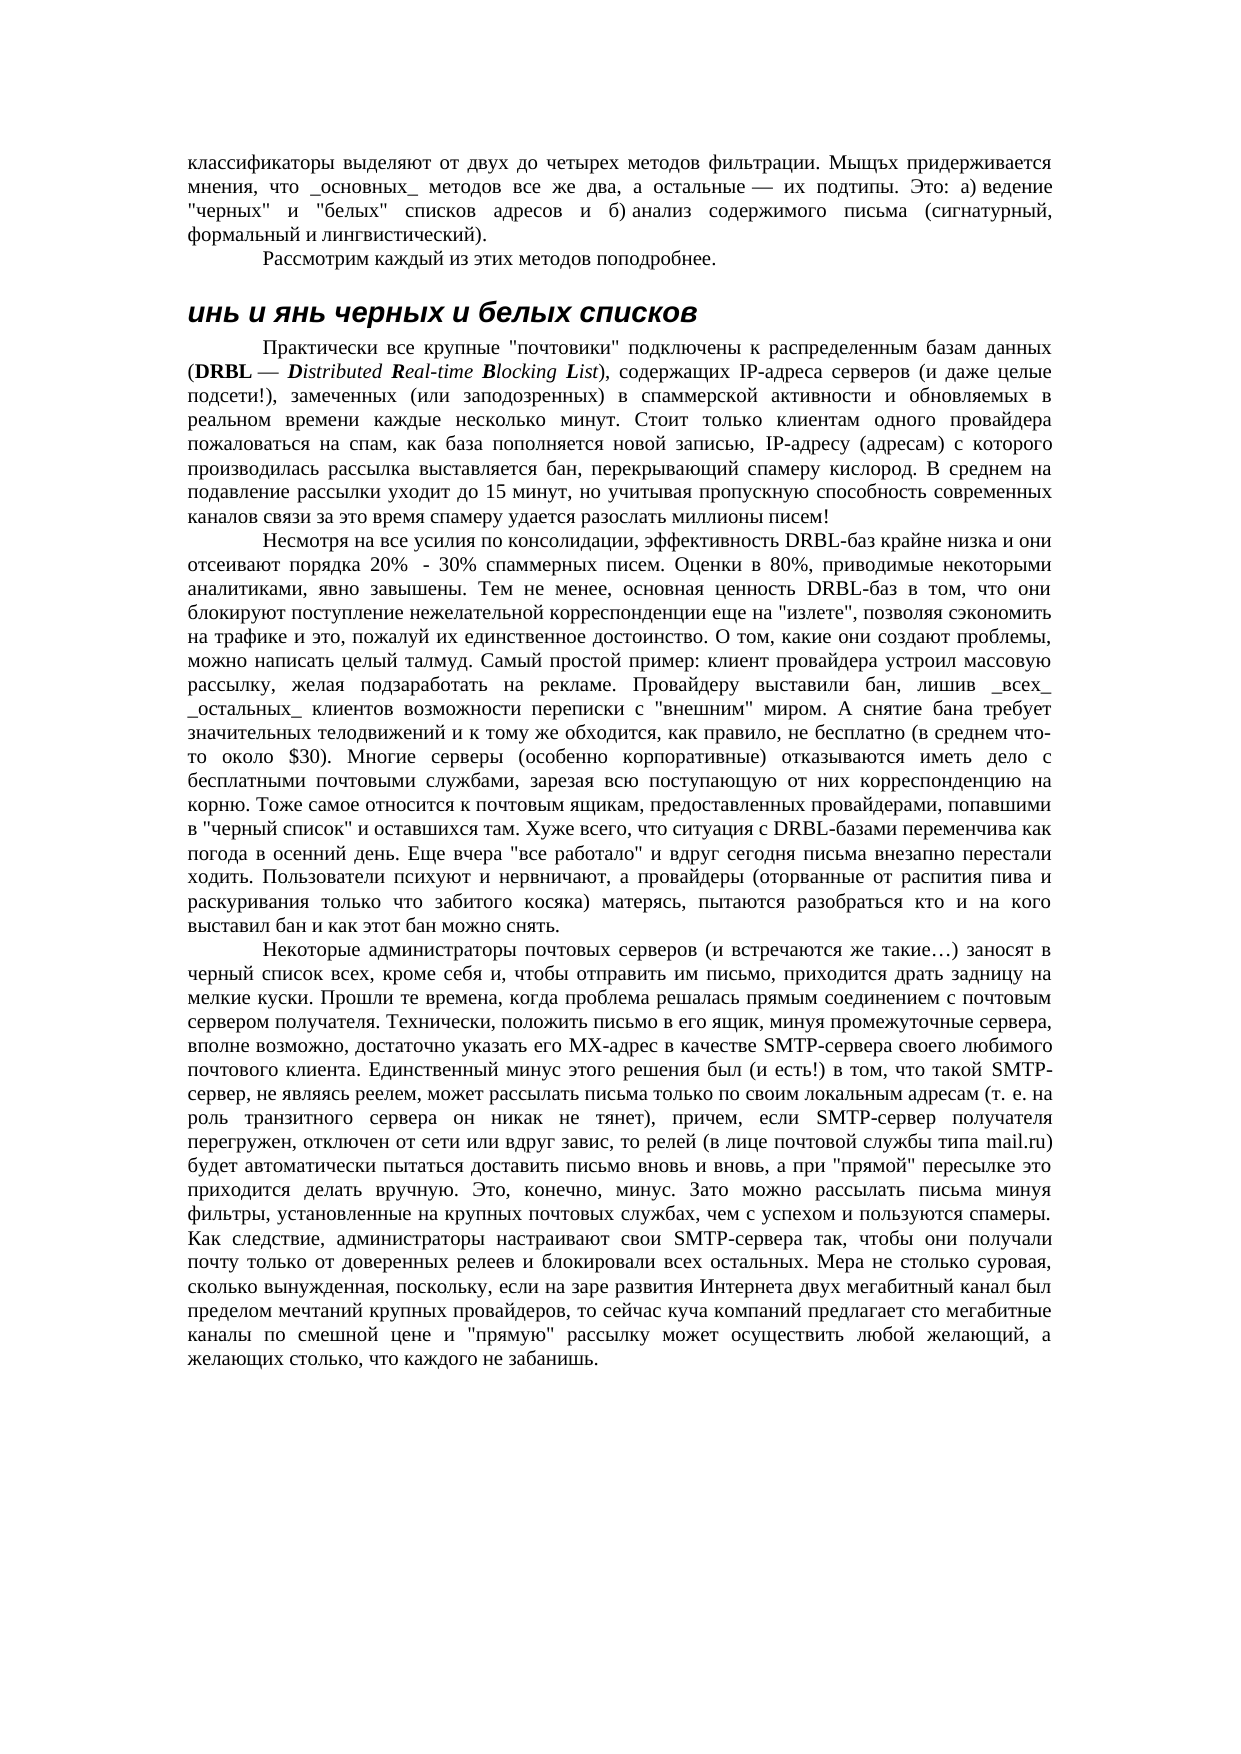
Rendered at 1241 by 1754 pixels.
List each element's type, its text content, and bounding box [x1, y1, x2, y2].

text Несмотря на все усилия по консолидации, эффективность DRBL-баз крайне низка и они отсеивают порядка 20% - 30% спаммерных писем. Оценки в 80%, приводимые некоторыми аналитиками, явно завышены. Тем не менее, основная ценность DRBL-баз в том, что они блокируют поступление нежелательной корреспонденции еще на "излете", позволяя сэкономить на трафике и это, пожалуй их единственное достоинство. О том, какие они создают проблемы, можно написать целый талмуд. Самый простой пример: клиент провайдера устроил массовую рассылку, желая подзаработать на рекламе. Провайдеру выставили бан, лишив _всех_ _остальных_ клиентов возможности переписки с "внешним" миром. А снятие бана требует значительных телодвижений и к тому же обходится, как правило, не бесплатно (в среднем что-то около $30). Многие серверы (особенно корпоративные) отказываются иметь дело с бесплатными почтовыми службами, зарезая всю поступающую от них корреспонденцию на корню. Тоже самое относится к почтовым ящикам, предоставленных провайдерами, попавшими в "черный список" и оставшихся там. Хуже всего, что ситуация с DRBL-базами переменчива как погода в осенний день. Еще вчера "все работало" и вдруг сегодня письма внезапно перестали ходить. Пользователи психуют и нервничают, а провайдеры (оторванные от распития пива и раскуривания только что забитого косяка) матерясь, пытаются разобраться кто и на кого выставил бан и как этот бан можно снять. [187, 528, 1053, 937]
subtitle инь и янь черных и белых списков [187, 295, 1053, 329]
text Практически все крупные "почтовики" подключены к распределенным базам данных (DRBL — Distributed Real-time Blocking List), содержащих IP-адреса серверов (и даже целые подсети!), замеченных (или заподозренных) в спаммерской активности и обновляемых в реальном времени каждые несколько минут. Стоит только клиентам одного провайдера пожаловаться на спам, как база пополняется новой записью, IP-адресу (адресам) с которого производилась рассылка выставляется бан, перекрывающий спамеру кислород. В среднем на подавление рассылки уходит до 15 минут, но учитывая пропускную способность современных каналов связи за это время спамеру удается разослать миллионы писем! [187, 335, 1053, 528]
text Некоторые администраторы почтовых серверов (и встречаются же такие…) заносят в черный список всех, кроме себя и, чтобы отправить им письмо, приходится драть задницу на мелкие куски. Прошли те времена, когда проблема решалась прямым соединением с почтовым сервером получателя. Технически, положить письмо в его ящик, минуя промежуточные сервера, вполне возможно, достаточно указать его MX-адрес в качестве SMTP-сервера своего любимого почтового клиента. Единственный минус этого решения был (и есть!) в том, что такой SMTP-сервер, не являясь реелем, может рассылать письма только по своим локальным адресам (т. е. на роль транзитного сервера он никак не тянет), причем, если SMTP-сервер получателя перегружен, отключен от сети или вдруг завис, то релей (в лице почтовой службы типа mail.ru) будет автоматически пытаться доставить письмо вновь и вновь, а при "прямой" пересылке это приходится делать вручную. Это, конечно, минус. Зато можно рассылать письма минуя фильтры, установленные на крупных почтовых службах, чем с успехом и пользуются спамеры. Как следствие, администраторы настраивают свои SMTP-сервера так, чтобы они получали почту только от доверенных релеев и блокировали всех остальных. Мера не столько суровая, сколько вынужденная, поскольку, если на заре развития Интернета двух мегабитный канал был пределом мечтаний крупных провайдеров, то сейчас куча компаний предлагает сто мегабитные каналы по смешной цене и "прямую" рассылку может осуществить любой желающий, а желающих столько, что каждого не забанишь. [187, 937, 1053, 1370]
text Рассмотрим каждый из этих методов поподробнее. [187, 246, 1053, 270]
text классификаторы выделяют от двух до четырех методов фильтрации. Мыщъх придерживается мнения, что _основных_ методов все же два, а остальные — их подтипы. Это: а) ведение "черных" и "белых" списков адресов и б) анализ содержимого письма (сигнатурный, формальный и лингвистический). [187, 150, 1053, 246]
